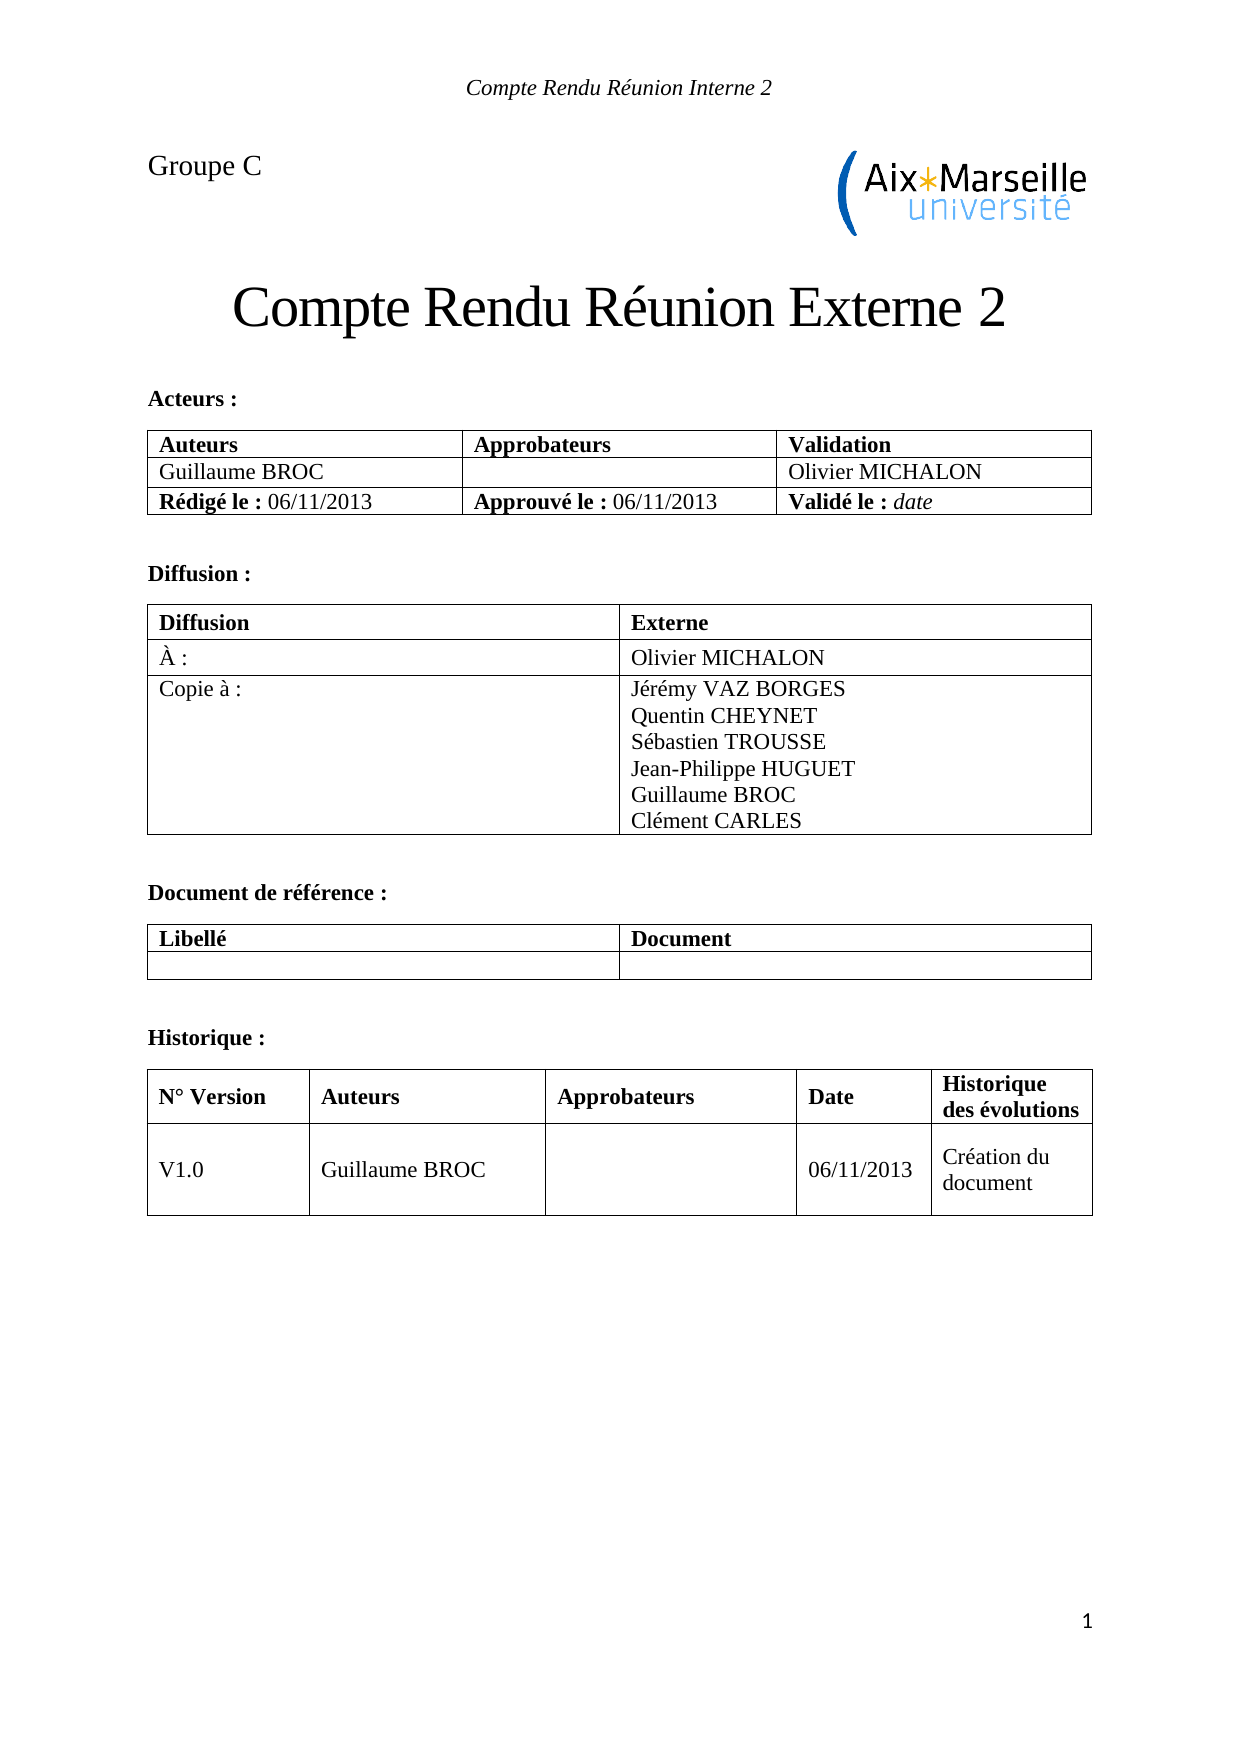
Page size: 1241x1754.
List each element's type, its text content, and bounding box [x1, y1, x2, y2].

table_cell Guillaume BROC [310, 1124, 545, 1215]
table_header Document [620, 925, 1091, 951]
table_header Approbateurs [546, 1070, 796, 1123]
table_cell [546, 1124, 796, 1215]
table_cell Rédigé le : 06/11/2013 [148, 488, 462, 514]
table_header Auteurs [148, 431, 462, 457]
table_cell Olivier MICHALON [620, 640, 1091, 674]
table_cell Guillaume BROC [148, 458, 462, 487]
table_cell Approuvé le : 06/11/2013 [463, 488, 776, 514]
table_cell [148, 952, 619, 979]
table_cell Olivier MICHALON [777, 458, 1091, 487]
table_cell [463, 458, 776, 487]
text Historique : [148, 1024, 1093, 1051]
table_cell Validé le : date [777, 488, 1091, 514]
table_header Diffusion [148, 605, 619, 638]
table_header Libellé [148, 925, 619, 951]
table_header Externe [620, 605, 1091, 638]
table_header Historique des évolutions [932, 1070, 1092, 1123]
text Document de référence : [148, 879, 1093, 906]
table_cell V1.0 [148, 1124, 309, 1215]
text Compte Rendu Réunion Externe 2 [148, 272, 1093, 339]
table_header Approbateurs [463, 431, 776, 457]
table_cell [620, 952, 1091, 979]
table_cell À : [148, 640, 619, 674]
table_header Date [797, 1070, 931, 1123]
text Groupe C [148, 148, 831, 181]
text Diffusion : [148, 560, 1093, 586]
table_header Auteurs [310, 1070, 545, 1123]
table_cell 06/11/2013 [797, 1124, 931, 1215]
text Acteurs : [148, 385, 1093, 411]
table_header Validation [777, 431, 1091, 457]
table_cell Copie à : [148, 676, 619, 834]
picture [831, 147, 1093, 242]
table_header N° Version [148, 1070, 309, 1123]
table_cell Jérémy VAZ BORGES Quentin CHEYNET Sébastien TROUSSE Jean-Philippe HUGUET Guillaume BROC Clément CARLES [620, 676, 1091, 834]
table_cell Création du document [932, 1124, 1092, 1215]
